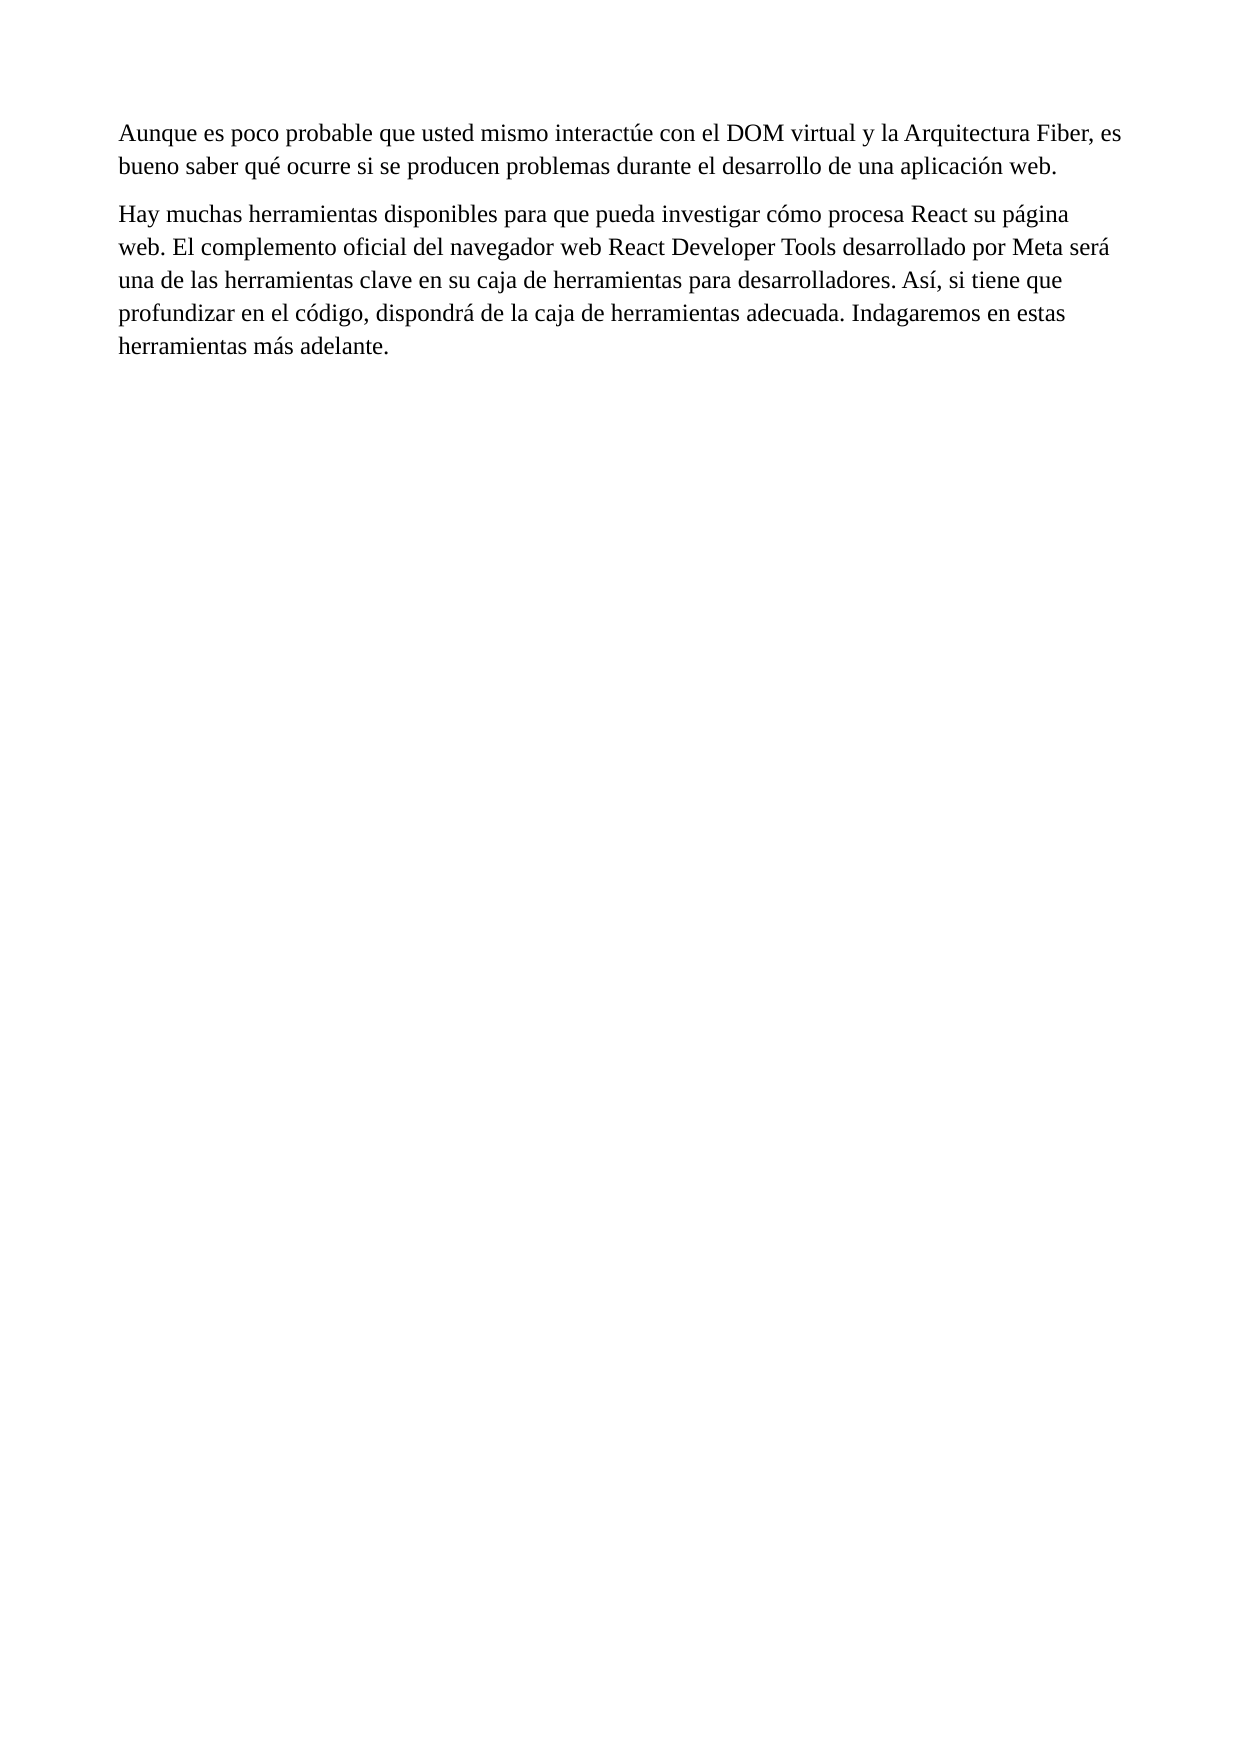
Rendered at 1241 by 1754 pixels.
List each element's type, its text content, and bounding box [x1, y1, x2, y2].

text Hay muchas herramientas disponibles para que pueda investigar cómo procesa React su página web. El complemento oficial del navegador web React Developer Tools desarrollado por Meta será una de las herramientas clave en su caja de herramientas para desarrolladores. Así, si tiene que profundizar en el código, dispondrá de la caja de herramientas adecuada. Indagaremos en estas herramientas más adelante. [118, 199, 1122, 359]
text Aunque es poco probable que usted mismo interactúe con el DOM virtual y la Arquitectura Fiber, es bueno saber qué ocurre si se producen problemas durante el desarrollo de una aplicación web. [118, 118, 1122, 180]
